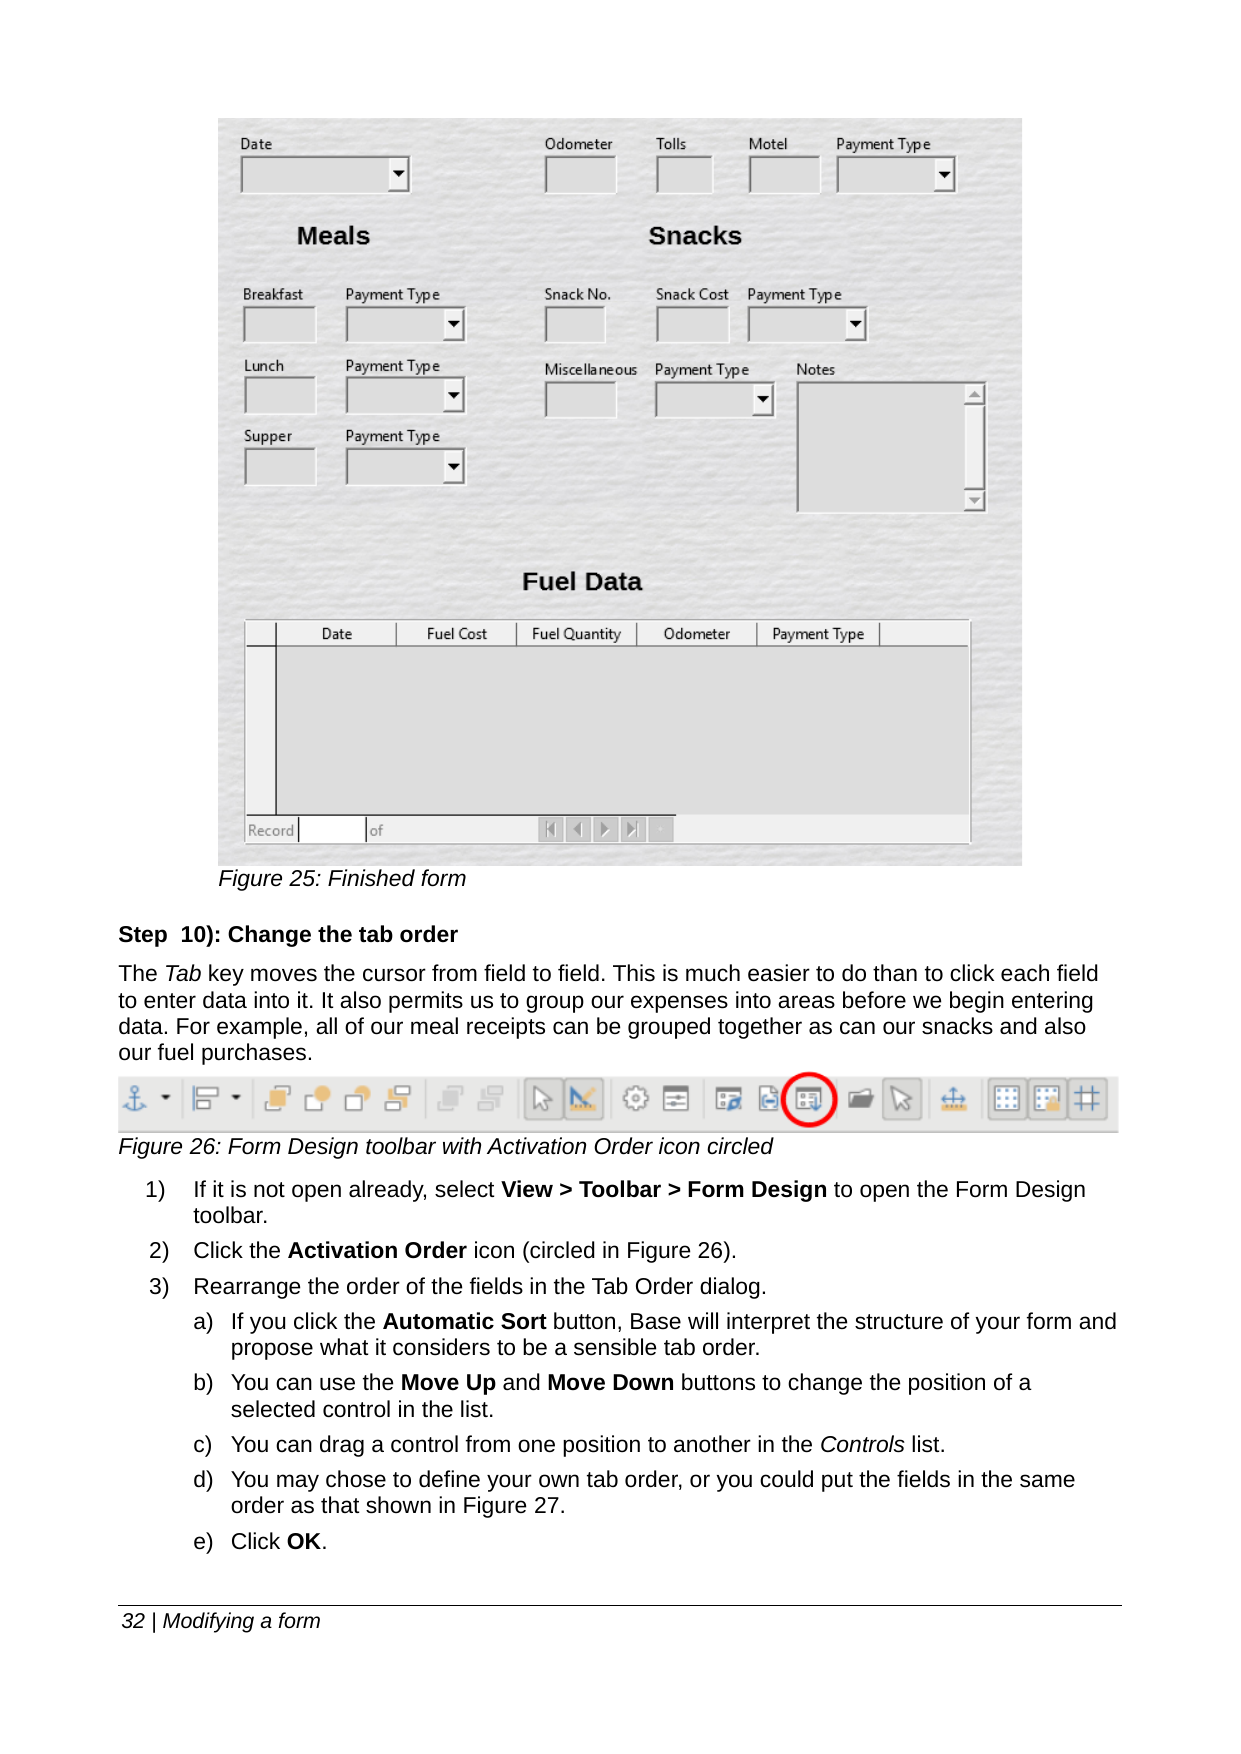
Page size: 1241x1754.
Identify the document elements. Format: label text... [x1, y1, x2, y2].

list You may chose to define your own tab order, or you could put the fields in the same order as that shown in Figure 27. [193, 1466, 1122, 1519]
text The Tab key moves the cursor from field to field. This is much easier to do than to click each field to enter data into it. It also permits us to group our expenses into areas before we begin entering data. For example, all of our meal receipts can be grouped together as can our snacks and also our fuel purchases. [118, 960, 1122, 1066]
text Step 10: Change the tab order [118, 921, 1122, 948]
list You can drag a control from one position to another in the Controls list. [193, 1431, 1122, 1457]
text Figure 25: Finished form [218, 866, 1022, 891]
list Click OK. [193, 1528, 1122, 1554]
picture [218, 118, 1023, 866]
list You can use the Move Up and Move Down buttons to change the position of a selected control in the list. [193, 1369, 1122, 1422]
list If it is not open already, select View > Toolbar > Form Design to open the Form Design toolbar. [165, 1176, 1122, 1228]
list Click the Activation Order icon (circled in Figure 26). [169, 1237, 1122, 1264]
list If you click the Automatic Sort button, Base will interpret the structure of your form and propose what it considers to be a sensible tab order. [193, 1308, 1122, 1361]
picture [118, 1071, 1119, 1133]
text Figure 26: Form Design toolbar with Activation Order icon circled [118, 1072, 1125, 1159]
list Rearrange the order of the fields in the Tab Order dialog. [169, 1273, 1122, 1299]
